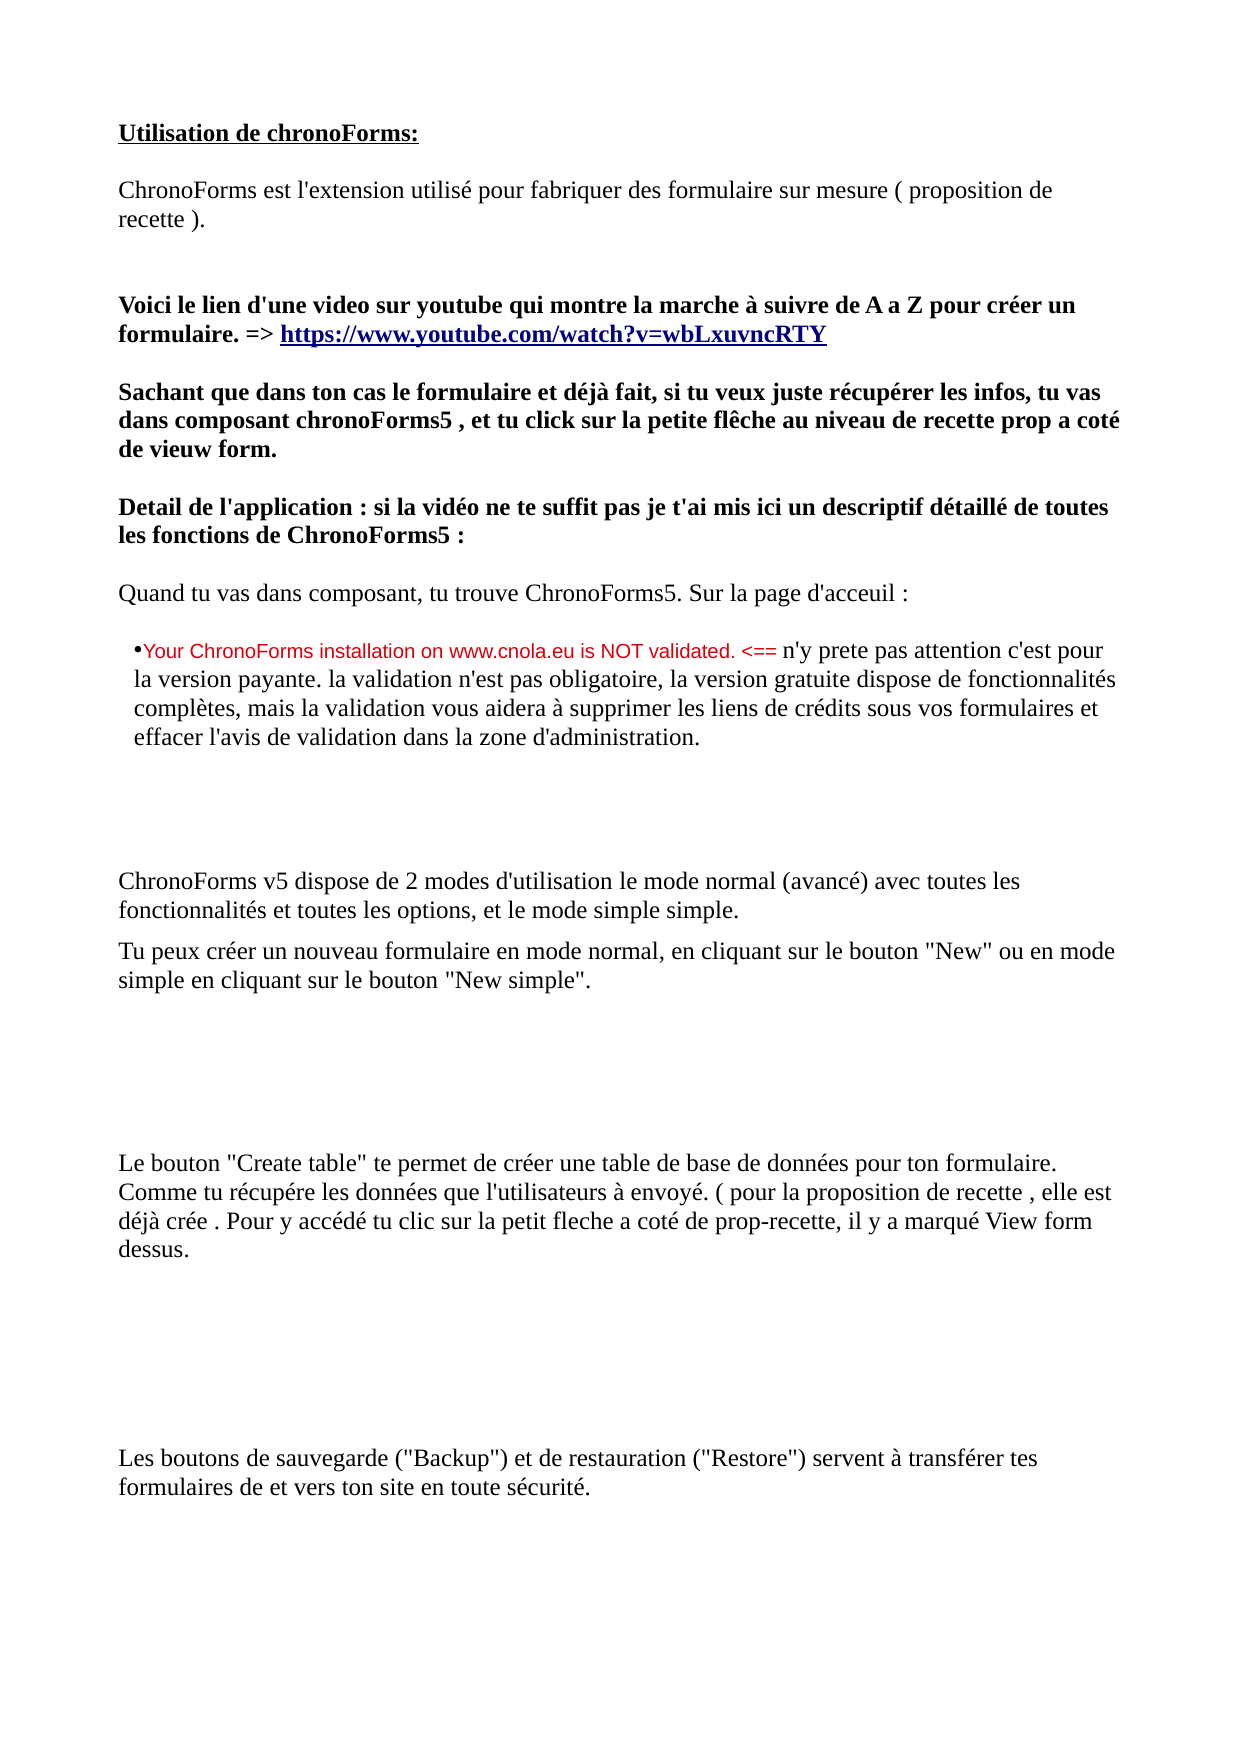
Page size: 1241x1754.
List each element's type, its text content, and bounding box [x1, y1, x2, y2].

text Detail de l'application : si la vidéo ne te suffit pas je t'ai mis ici un descriptif détaillé de toutes les fonctions de ChronoForms5 : [118, 492, 1122, 549]
text Tu peux créer un nouveau formulaire en mode normal, en cliquant sur ​​le bouton "New" ou en mode simple en cliquant sur le bouton "New simple". [118, 936, 1122, 994]
text Les boutons de sauvegarde ("Backup") et de restauration ("Restore") servent à transférer tes formulaires de et vers ton site en toute sécurité. [118, 1443, 1122, 1501]
text ChronoForms v5 dispose de 2 modes d'utilisation le mode normal (avancé) avec toutes les fonctionnalités et toutes les options, et le mode simple simple. [118, 866, 1122, 924]
text Voici le lien d'une video sur youtube qui montre la marche à suivre de A a Z pour créer un formulaire. => https://www.youtube.com/watch?v=wbLxuvncRTY [118, 291, 1122, 348]
text Quand tu vas dans composant, tu trouve ChronoForms5. Sur la page d'acceuil : [118, 578, 1122, 607]
text Le bouton "Create table" te permet de créer une table de base de données pour ton formulaire. Comme tu récupére les données que l'utilisateurs à envoyé. ( pour la proposition de recette , elle est déjà crée . Pour y accédé tu clic sur la petit fleche a coté de prop-recette, il y a marqué View form dessus. [118, 1148, 1122, 1263]
list Your ChronoForms installation on www.cnola.eu is NOT validated. <== n'y prete pas attention c'est pour la version payante. la validation n'est pas obligatoire, la version gratuite dispose de fonctionnalités complètes, mais la validation vous aidera à supprimer les liens de crédits sous vos formulaires et effacer l'avis de validation dans la zone d'administration. [118, 636, 1122, 751]
text Sachant que dans ton cas le formulaire et déjà fait, si tu veux juste récupérer les infos, tu vas dans composant chronoForms5 , et tu click sur la petite flêche au niveau de recette prop a coté de vieuw form. [118, 377, 1122, 463]
text ChronoForms est l'extension utilisé pour fabriquer des formulaire sur mesure ( proposition de recette ). [118, 176, 1122, 233]
text Utilisation de chronoForms: [118, 118, 1122, 147]
